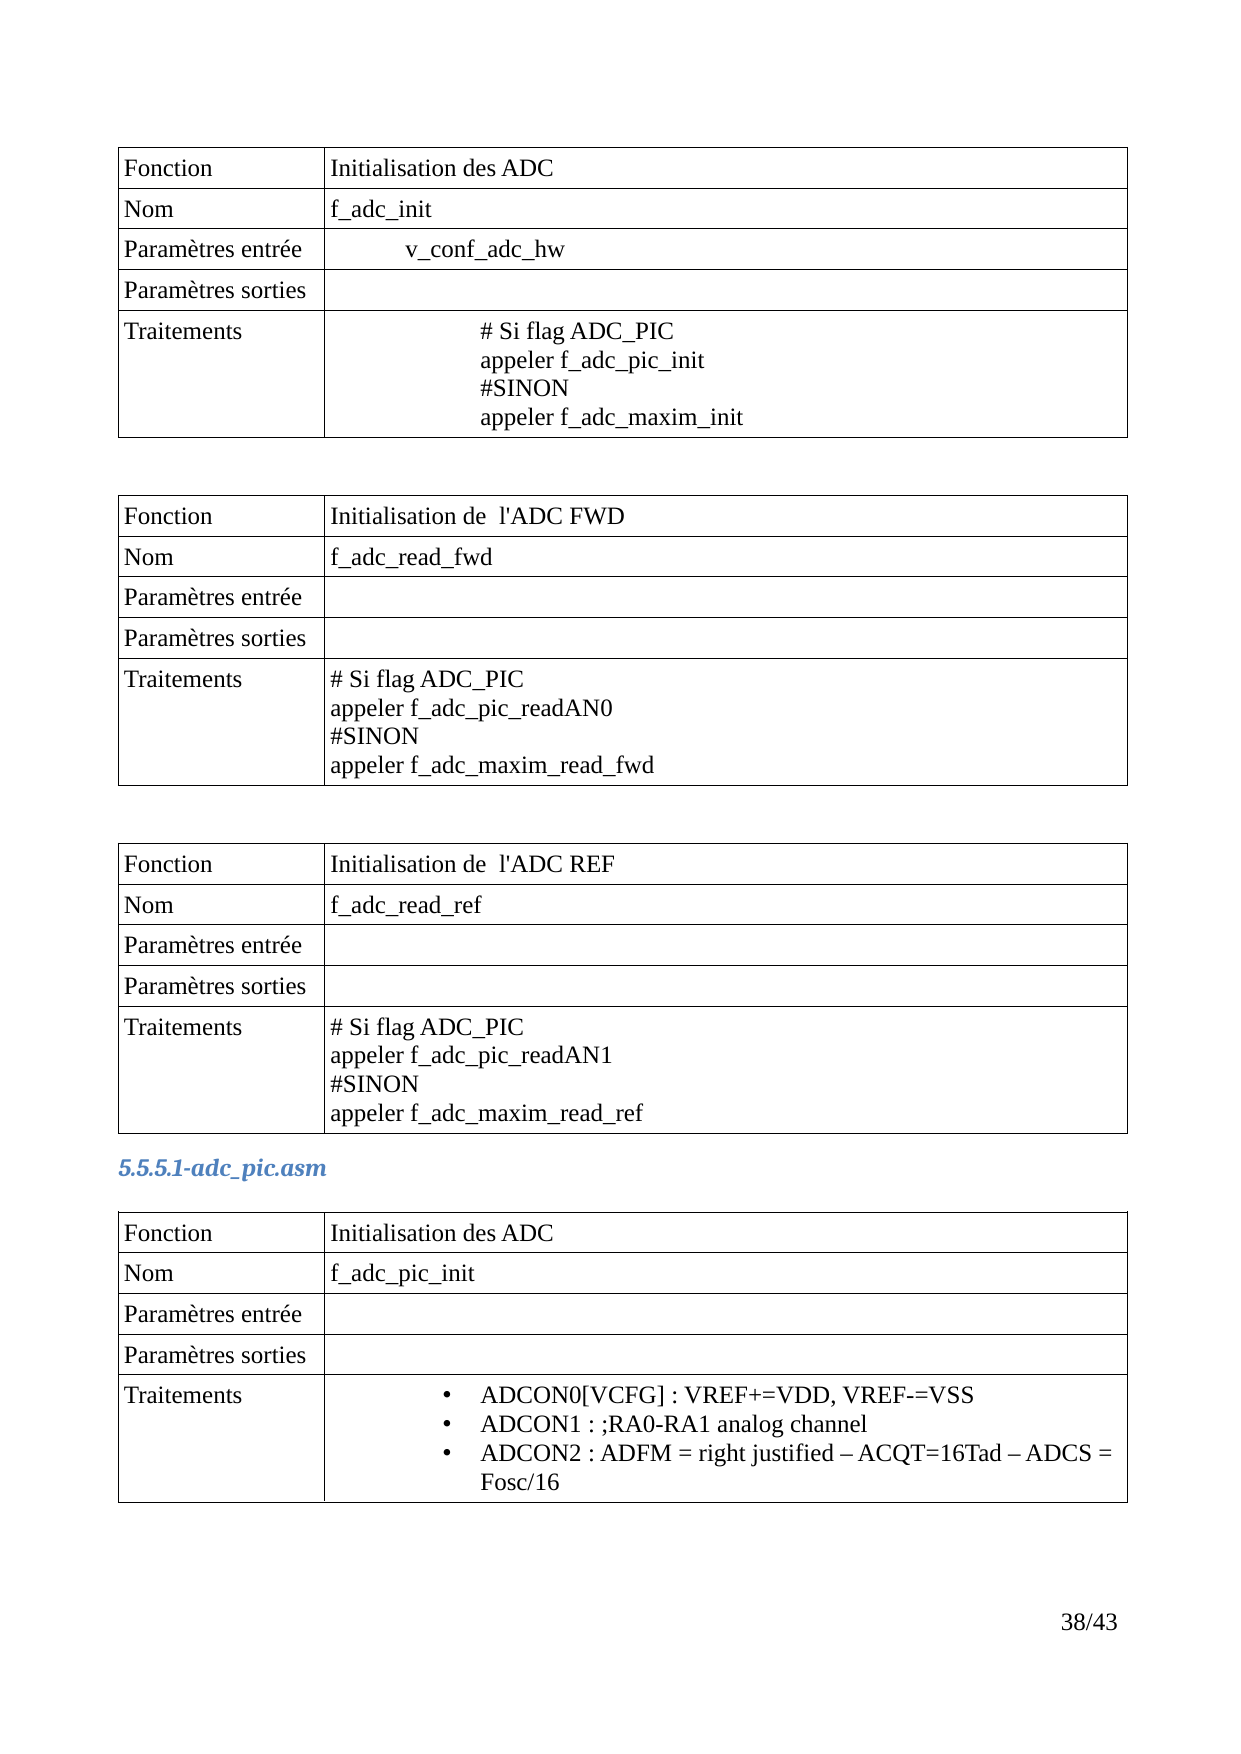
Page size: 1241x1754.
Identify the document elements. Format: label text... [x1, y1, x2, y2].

table_header Initialisation de l'ADC FWD [325, 496, 1127, 536]
table_header Initialisation de l'ADC REF [325, 844, 1127, 883]
table_cell f_adc_read_fwd [325, 537, 1127, 576]
table_cell Nom [119, 537, 324, 576]
table_header Initialisation des ADC [325, 148, 1127, 188]
table_cell Paramètres entrée [119, 1294, 324, 1334]
table_cell # Si flag ADC_PIC appeler f_adc_pic_readAN1 #SINON appeler f_adc_maxim_read_ref [325, 1007, 1127, 1133]
table_cell Traitements [119, 1375, 324, 1501]
table_cell f_adc_init [325, 189, 1127, 228]
table_header Initialisation des ADC [325, 1213, 1127, 1252]
table_cell v_conf_adc_hw [325, 229, 1127, 269]
table_cell Paramètres entrée [119, 229, 324, 269]
table_cell ADCON0[VCFG] : VREF+=VDD, VREF-=VSS ADCON1 : ;RA0-RA1 analog channel ADCON2 : ADFM = right justified – ACQT=16Tad – ADCS = Fosc/16 [325, 1375, 1127, 1501]
table_cell Paramètres entrée [119, 925, 324, 965]
table_cell Traitements [119, 311, 324, 437]
table_header Fonction [119, 496, 324, 536]
table_cell Paramètres sorties [119, 1335, 324, 1374]
table_header Fonction [119, 1213, 324, 1252]
table_cell [325, 618, 1127, 658]
table_cell # Si flag ADC_PIC appeler f_adc_pic_readAN0 #SINON appeler f_adc_maxim_read_fwd [325, 659, 1127, 785]
table_cell [325, 1294, 1127, 1334]
table_cell Traitements [119, 659, 324, 785]
table_header Fonction [119, 844, 324, 883]
table_cell # Si flag ADC_PIC appeler f_adc_pic_init #SINON appeler f_adc_maxim_init [325, 311, 1127, 437]
table_cell Nom [119, 189, 324, 228]
table_cell Traitements [119, 1007, 324, 1133]
table_cell [325, 966, 1127, 1006]
table_cell f_adc_pic_init [325, 1253, 1127, 1293]
table_cell [325, 925, 1127, 965]
table_cell Paramètres sorties [119, 618, 324, 658]
table_header Fonction [119, 148, 324, 188]
table_cell Paramètres sorties [119, 966, 324, 1006]
table_cell [325, 1335, 1127, 1374]
table_cell Paramètres entrée [119, 577, 324, 617]
table_cell [325, 577, 1127, 617]
table_cell f_adc_read_ref [325, 885, 1127, 924]
table_cell Paramètres sorties [119, 270, 324, 310]
table_cell [325, 270, 1127, 310]
subtitle 5.5.5.1-adc_pic.asm [118, 1154, 1122, 1183]
table_cell Nom [119, 885, 324, 924]
table_cell Nom [119, 1253, 324, 1293]
